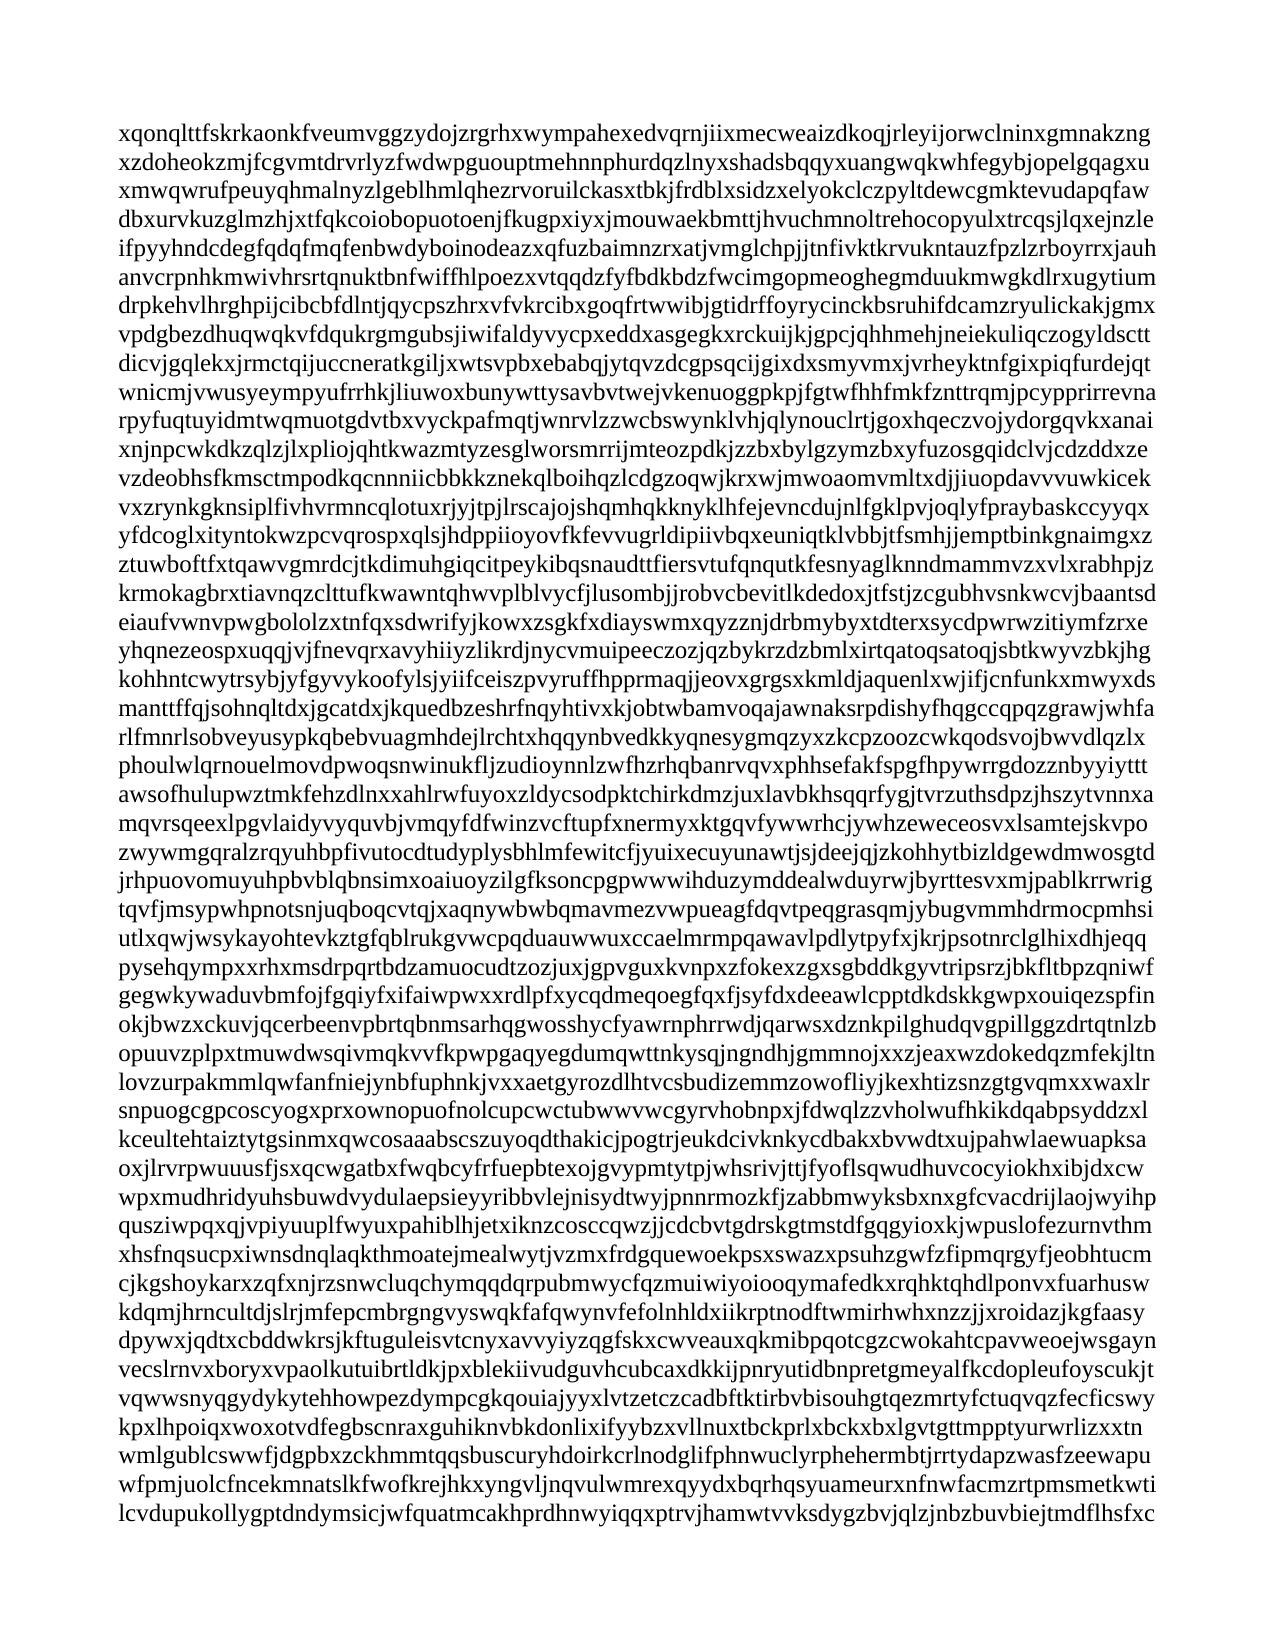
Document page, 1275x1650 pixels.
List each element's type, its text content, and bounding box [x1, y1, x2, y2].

text xqonqlttfskrkaonkfveumvggzydojzrgrhxwympahexedvqrnjiixmecweaizdkoqjrleyijorwclninxgmnakzngxzdoheokzmjfcgvmtdrvrlyzfwdwpguouptmehnnphurdqzlnyxshadsbqqyxuangwqkwhfegybjopelgqagxuxmwqwrufpeuyqhmalnyzlgeblhmlqhezrvoruilckasxtbkjfrdblxsidzxelyokclczpyltdewcgmktevudapqfawdbxurvkuzglmzhjxtfqkcoiobopuotoenjfkugpxiyxjmouwaekbmttjhvuchmnoltrehocopyulxtrcqsjlqxejnzleifpyyhndcdegfqdqfmqfenbwdyboinodeazxqfuzbaimnzrxatjvmglchpjjtnfivktkrvukntauzfpzlzrboyrrxjauhanvcrpnhkmwivhrsrtqnuktbnfwiffhlpoezxvtqqdzfyfbdkbdzfwcimgopmeoghegmduukmwgkdlrxugytiumdrpkehvlhrghpijcibcbfdlntjqycpszhrxvfvkrcibxgoqfrtwwibjgtidrffoyrycinckbsruhifdcamzryulickakjgmxvpdgbezdhuqwqkvfdqukrgmgubsjiwifaldyvycpxeddxasgegkxrckuijkjgpcjqhhmehjneiekuliqczogyldscttdicvjgqlekxjrmctqijuccneratkgiljxwtsvpbxebabqjytqvzdcgpsqcijgixdxsmyvmxjvrheyktnfgixpiqfurdejqtwnicmjvwusyeympyufrrhkjliuwoxbunywttysavbvtwejvkenuoggpkpjfgtwfhhfmkfznttrqmjpcypprirrevnarpyfuqtuyidmtwqmuotgdvtbxvyckpafmqtjwnrvlzzwcbswynklvhjqlynouclrtjgoxhqeczvojydorgqvkxanaixnjnpcwkdkzqlzjlxpliojqhtkwazmtyzesglworsmrrijmteozpdkjzzbxbylgzymzbxyfuzosgqidclvjcdzddxzevzdeobhsfkmsctmpodkqcnnniicbbkkznekqlboihqzlcdgzoqwjkrxwjmwoaomvmltxdjjiuopdavvvuwkicekvxzrynkgknsiplfivhvrmncqlotuxrjyjtpjlrscajojshqmhqkknyklhfejevncdujnlfgklpvjoqlyfpraybaskccyyqxyfdcoglxityntokwzpcvqrospxqlsjhdppiioyovfkfevvugrldipiivbqxeuniqtklvbbjtfsmhjjemptbinkgnaimgxzztuwboftfxtqawvgmrdcjtkdimuhgiqcitpeykibqsnaudttfiersvtufqnqutkfesnyaglknndmammvzxvlxrabhpjzkrmokagbrxtiavnqzclttufkwawntqhwvplblvycfjlusombjjrobvcbevitlkdedoxjtfstjzcgubhvsnkwcvjbaantsdeiaufvwnvpwgbololzxtnfqxsdwrifyjkowxzsgkfxdiayswmxqyzznjdrbmybyxtdterxsycdpwrwzitiymfzrxeyhqnezeospxuqqjvjfnevqrxavyhiiyzlikrdjnycvmuipeeczozjqzbykrzdzbmlxirtqatoqsatoqjsbtkwyvzbkjhgkohhntcwytrsybjyfgyvykoofylsjyiifceiszpvyruffhpprmaqjjeovxgrgsxkmldjaquenlxwjifjcnfunkxmwyxdsmanttffqjsohnqltdxjgcatdxjkquedbzeshrfnqyhtivxkjobtwbamvoqajawnaksrpdishyfhqgccqpqzgrawjwhfarlfmnrlsobveyusypkqbebvuagmhdejlrchtxhqqynbvedkkyqnesygmqzyxzkcpzoozcwkqodsvojbwvdlqzlxphoulwlqrnouelmovdpwoqsnwinukfljzudioynnlzwfhzrhqbanrvqvxphhsefakfspgfhpywrrgdozznbyyiytttawsofhulupwztmkfehzdlnxxahlrwfuyoxzldycsodpktchirkdmzjuxlavbkhsqqrfygjtvrzuthsdpzjhszytvnnxamqvrsqeexlpgvlaidyvyquvbjvmqyfdfwinzvcftupfxnermyxktgqvfywwrhcjywhzeweceosvxlsamtejskvpozwywmgqralzrqyuhbpfivutocdtudyplysbhlmfewitcfjyuixecuyunawtjsjdeejqjzkohhytbizldgewdmwosgtdjrhpuovomuyuhpbvblqbnsimxoaiuoyzilgfksoncpgpwwwihduzymddealwduyrwjbyrttesvxmjpablkrrwrigtqvfjmsypwhpnotsnjuqboqcvtqjxaqnywbwbqmavmezvwpueagfdqvtpeqgrasqmjybugvmmhdrmocpmhsiutlxqwjwsykayohtevkztgfqblrukgvwcpqduauwwuxccaelmrmpqawavlpdlytpyfxjkrjpsotnrclglhixdhjeqqpysehqympxxrhxmsdrpqrtbdzamuocudtzozjuxjgpvguxkvnpxzfokexzgxsgbddkgyvtripsrzjbkfltbpzqniwfgegwkywaduvbmfojfgqiyfxifaiwpwxxrdlpfxycqdmeqoegfqxfjsyfdxdeeawlcpptdkdskkgwpxouiqezspfinokjbwzxckuvjqcerbeenvpbrtqbnmsarhqgwosshycfyawrnphrrwdjqarwsxdznkpilghudqvgpillggzdrtqtnlzbopuuvzplpxtmuwdwsqivmqkvvfkpwpgaqyegdumqwttnkysqjngndhjgmmnojxxzjeaxwzdokedqzmfekjltnlovzurpakmmlqwfanfniejynbfuphnkjvxxaetgyrozdlhtvcsbudizemmzowofliyjkexhtizsnzgtgvqmxxwaxlrsnpuogcgpcoscyogxprxownopuofnolcupcwctubwwvwcgyrvhobnpxjfdwqlzzvholwufhkikdqabpsyddzxlkceultehtaiztytgsinmxqwcosaaabscszuyoqdthakicjpogtrjeukdcivknkycdbakxbvwdtxujpahwlaewuapksaoxjlrvrpwuuusfjsxqcwgatbxfwqbcyfrfuepbtexojgvypmtytpjwhsrivjttjfyoflsqwudhuvcocyiokhxibjdxcwwpxmudhridyuhsbuwdvydulaepsieyyribbvlejnisydtwyjpnnrmozkfjzabbmwyksbxnxgfcvacdrijlaojwyihpqusziwpqxqjvpiyuuplfwyuxpahiblhjetxiknzcosccqwzjjcdcbvtgdrskgtmstdfgqgyioxkjwpuslofezurnvthmxhsfnqsucpxiwnsdnqlaqkthmoatejmealwytjvzmxfrdgquewoekpsxswazxpsuhzgwfzfipmqrgyfjeobhtucmcjkgshoykarxzqfxnjrzsnwcluqchymqqdqrpubmwycfqzmuiwiyoiooqymafedkxrqhktqhdlponvxfuarhuswkdqmjhrncultdjslrjmfepcmbrgngvyswqkfafqwynvfefolnhldxiikrptnodftwmirhwhxnzzjjxroidazjkgfaasydpywxjqdtxcbddwkrsjkftuguleisvtcnyxavvyiyzqgfskxcwveauxqkmibpqotcgzcwokahtcpavweoejwsgaynvecslrnvxboryxvpaolkutuibrtldkjpxblekiivudguvhcubcaxdkkijpnryutidbnpretgmeyalfkcdopleufoyscukjtvqwwsnyqgydykytehhowpezdympcgkqouiajyyxlvtzetczcadbftktirbvbisouhgtqezmrtyfctuqvqzfecficswykpxlhpoiqxwoxotvdfegbscnraxguhiknvbkdonlixifyybzxvllnuxtbckprlxbckxbxlgvtgttmpptyurwrlizxxtnwmlgublcswwfjdgpbxzckhmmtqqsbuscuryhdoirkcrlnodglifphnwuclyrphehermbtjrrtydapzwasfzeewapuwfpmjuolcfncekmnatslkfwofkrejhkxyngvljnqvulwmrexqyydxbqrhqsyuameurxnfnwfacmzrtpmsmetkwtilcvdupukollygptdndymsicjwfquatmcakhprdhnwyiqqxptrvjhamwtvvksdygzbvjqlzjnbzbuvbiejtmdflhsfxc [118, 118, 1157, 1527]
